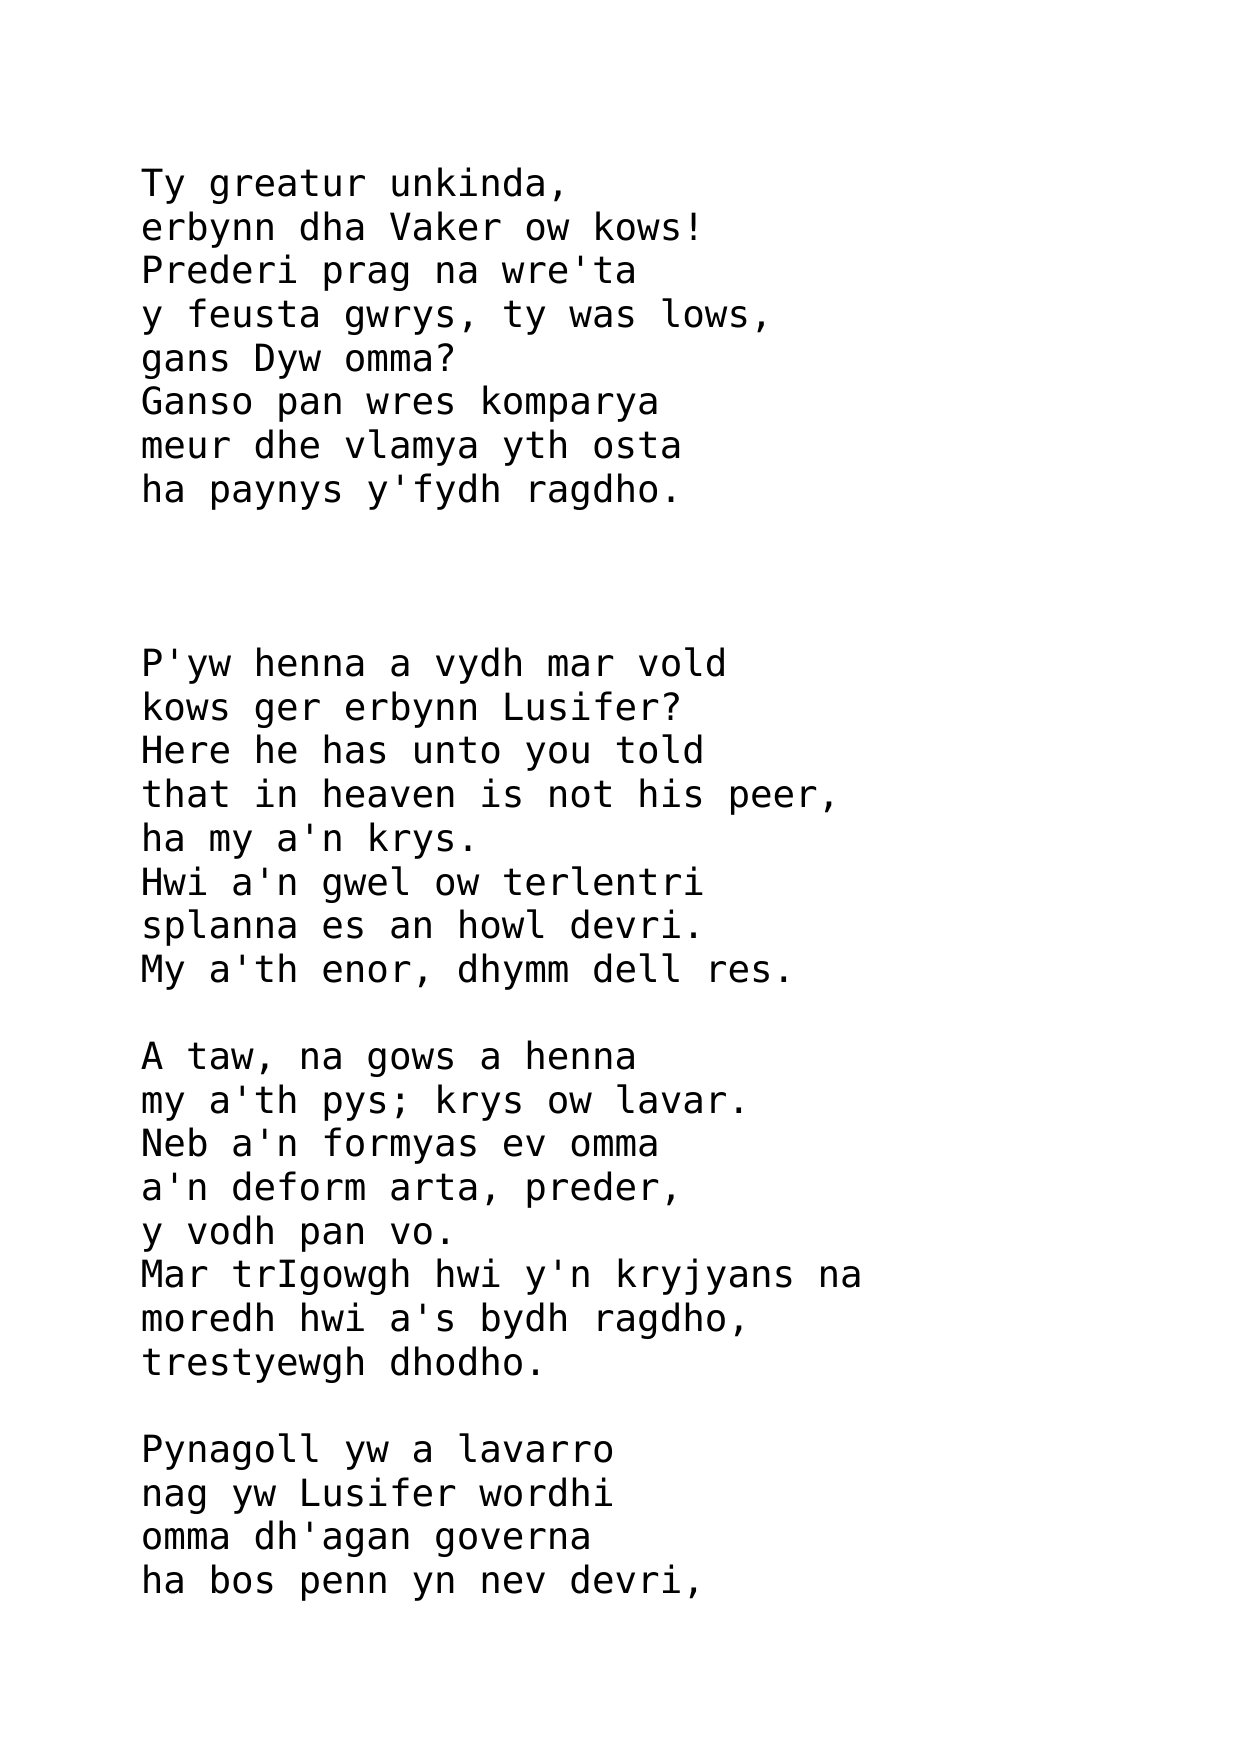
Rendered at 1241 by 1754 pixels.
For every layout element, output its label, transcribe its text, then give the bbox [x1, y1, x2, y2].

text ha bos penn yn nev devri, [118, 1558, 1122, 1602]
text Hwi a'n gwel ow terlentri [118, 860, 1122, 904]
text erbynn dha Vaker ow kows! [118, 205, 1122, 249]
text Mar trIgowgh hwi y'n kryjyans na [118, 1253, 1122, 1297]
text gans Dyw omma? [118, 336, 1122, 380]
text ha paynys y'fydh ragdho. [118, 467, 1122, 511]
text Ganso pan wres komparya [118, 380, 1122, 424]
text meur dhe vlamya yth osta [118, 424, 1122, 467]
text Here he has unto you told [118, 729, 1122, 773]
text trestyewgh dhodho. [118, 1340, 1122, 1384]
text a'n deform arta, preder, [118, 1166, 1122, 1209]
text my a'th pys; krys ow lavar. [118, 1078, 1122, 1122]
text Prederi prag na wre'ta [118, 249, 1122, 293]
text y vodh pan vo. [118, 1209, 1122, 1253]
text splanna es an howl devri. [118, 904, 1122, 947]
text P'yw henna a vydh mar vold [118, 642, 1122, 686]
text ha my a'n krys. [118, 816, 1122, 860]
text that in heaven is not his peer, [118, 773, 1122, 816]
text Pynagoll yw a lavarro [118, 1427, 1122, 1471]
text Ty greatur unkinda, [118, 162, 1122, 205]
text A taw, na gows a henna [118, 1035, 1122, 1078]
text My a'th enor, dhymm dell res. [118, 947, 1122, 991]
text moredh hwi a's bydh ragdho, [118, 1297, 1122, 1340]
text omma dh'agan governa [118, 1515, 1122, 1558]
text kows ger erbynn Lusifer? [118, 686, 1122, 729]
text y feusta gwrys, ty was lows, [118, 293, 1122, 336]
text nag yw Lusifer wordhi [118, 1471, 1122, 1515]
text Neb a'n formyas ev omma [118, 1122, 1122, 1166]
